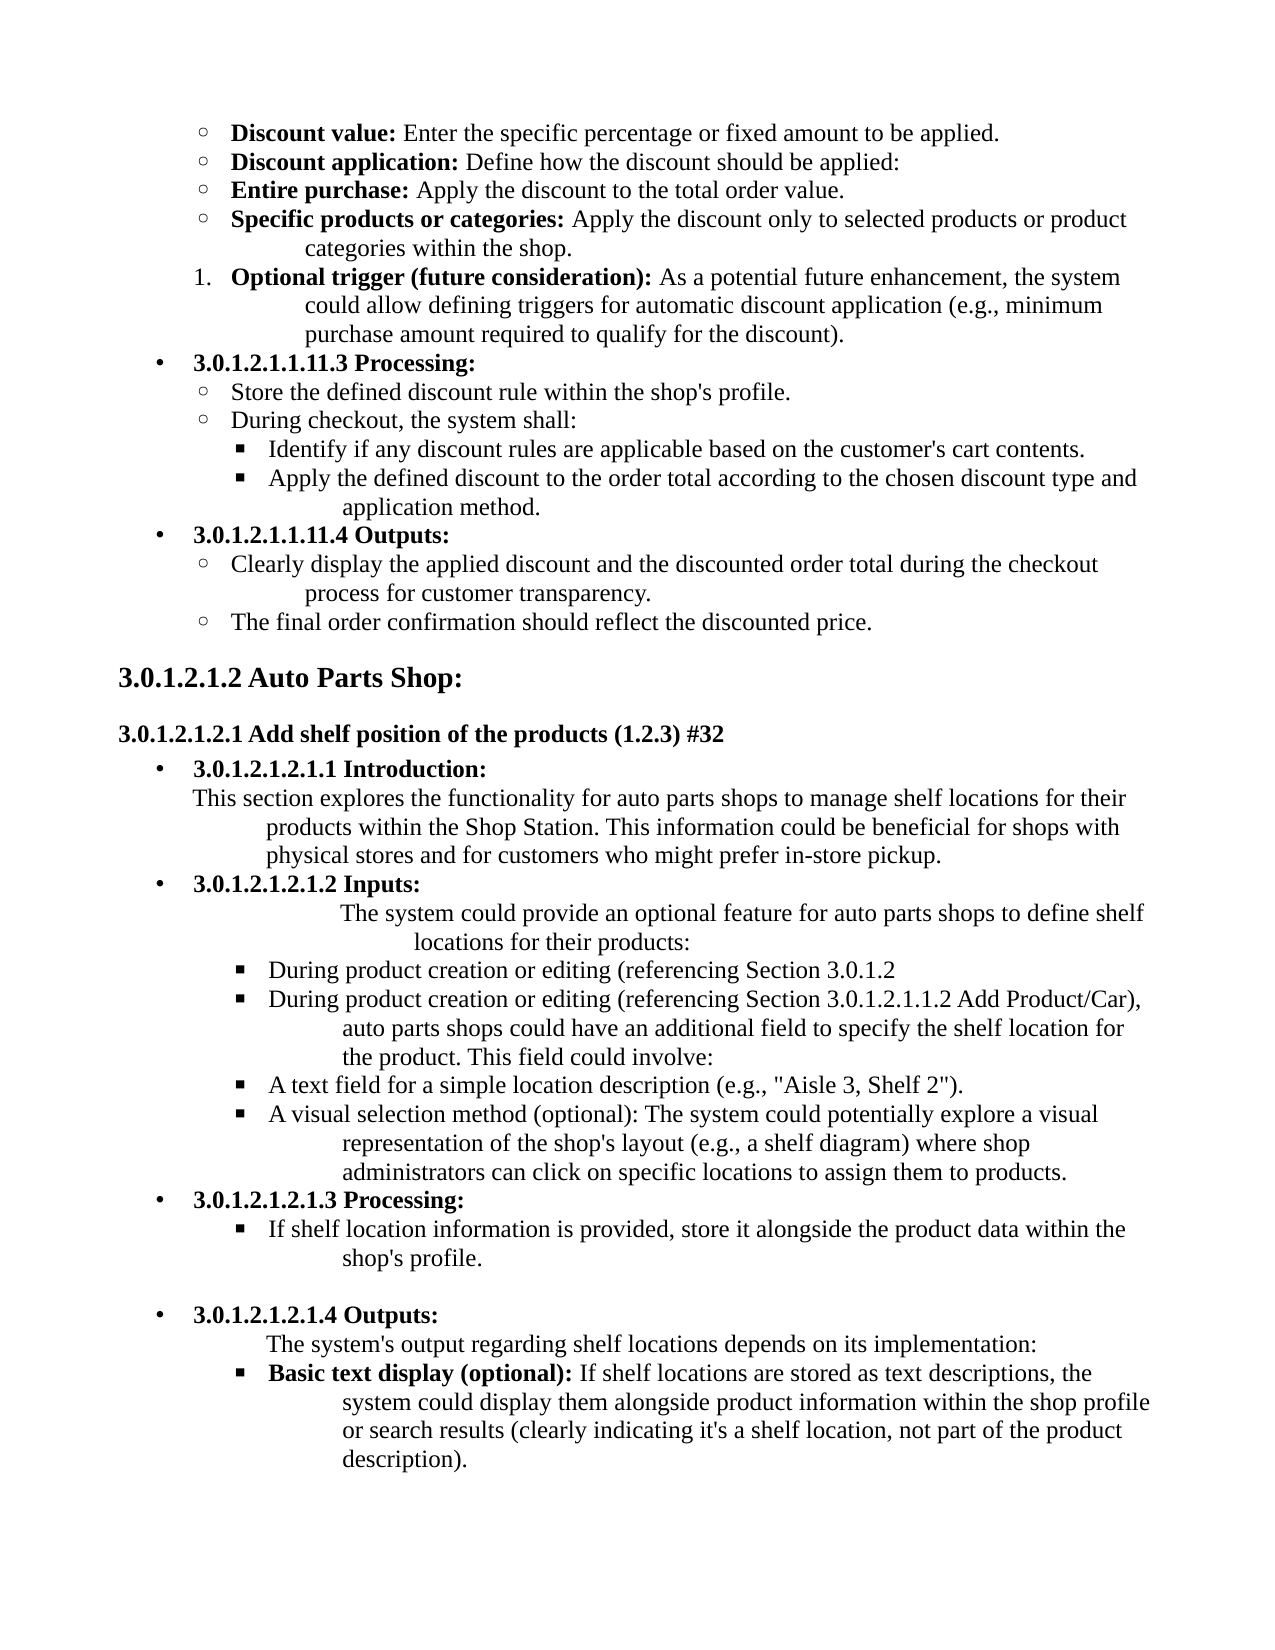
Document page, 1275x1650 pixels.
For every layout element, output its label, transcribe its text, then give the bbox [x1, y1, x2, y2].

list Specific products or categories: Apply the discount only to selected products or product categories within the shop. [193, 204, 1157, 262]
list 3.0.1.2.1.2.1.3 Processing: [156, 1185, 1157, 1214]
list Apply the defined discount to the order total according to the chosen discount type and application method. [231, 463, 1157, 521]
list Identify if any discount rules are applicable based on the customer's cart contents. [231, 434, 1157, 463]
list Optional trigger (future consideration): As a potential future enhancement, the system could allow defining triggers for automatic discount application (e.g., minimum purchase amount required to qualify for the discount). [193, 262, 1157, 348]
list 3.0.1.2.1.2.1.2 Inputs: [156, 869, 1157, 898]
list During product creation or editing (referencing Section 3.0.1.2.1.1.2 Add Product/Car), auto parts shops could have an additional field to specify the shelf location for the product. This field could involve: [231, 984, 1157, 1070]
list If shelf location information is provided, store it alongside the product data within the shop's profile. [231, 1214, 1157, 1272]
subtitle 3.0.1.2.1.2 Auto Parts Shop: [118, 661, 1157, 694]
list A text field for a simple location description (e.g., "Aisle 3, Shelf 2"). [231, 1070, 1157, 1099]
list Clearly display the applied discount and the discounted order total during the checkout process for customer transparency. [193, 549, 1157, 607]
subtitle 3.0.1.2.1.2.1 Add shelf position of the products (1.2.3) #32 [118, 719, 1157, 748]
list A visual selection method (optional): The system could potentially explore a visual representation of the shop's layout (e.g., a shelf diagram) where shop administrators can click on specific locations to assign them to products. [231, 1099, 1157, 1185]
list During product creation or editing (referencing Section 3.0.1.2 [231, 955, 1157, 984]
list 3.0.1.2.1.1.11.3 Processing: [156, 348, 1157, 377]
list 3.0.1.2.1.2.1.4 Outputs: [156, 1300, 1157, 1329]
list Entire purchase: Apply the discount to the total order value. [193, 176, 1157, 204]
list During checkout, the system shall: [193, 406, 1157, 434]
list Store the defined discount rule within the shop's profile. [193, 377, 1157, 406]
list 3.0.1.2.1.2.1.1 Introduction: [156, 754, 1157, 783]
text The system could provide an optional feature for auto parts shops to define shelf locations for their products: [192, 898, 1157, 955]
list Discount value: Enter the specific percentage or fixed amount to be applied. [193, 118, 1157, 147]
list Basic text display (optional): If shelf locations are stored as text descriptions, the system could display them alongside product information within the shop profile or search results (clearly indicating it's a shelf location, not part of the product description). [231, 1358, 1157, 1473]
list Discount application: Define how the discount should be applied: [193, 147, 1157, 176]
list The final order confirmation should reflect the discounted price. [193, 607, 1157, 636]
list 3.0.1.2.1.1.11.4 Outputs: [156, 521, 1157, 549]
text This section explores the functionality for auto parts shops to manage shelf locations for their products within the Shop Station. This information could be beneficial for shops with physical stores and for customers who might prefer in-store pickup. [192, 783, 1157, 869]
text The system's output regarding shelf locations depends on its implementation: [118, 1329, 1157, 1358]
